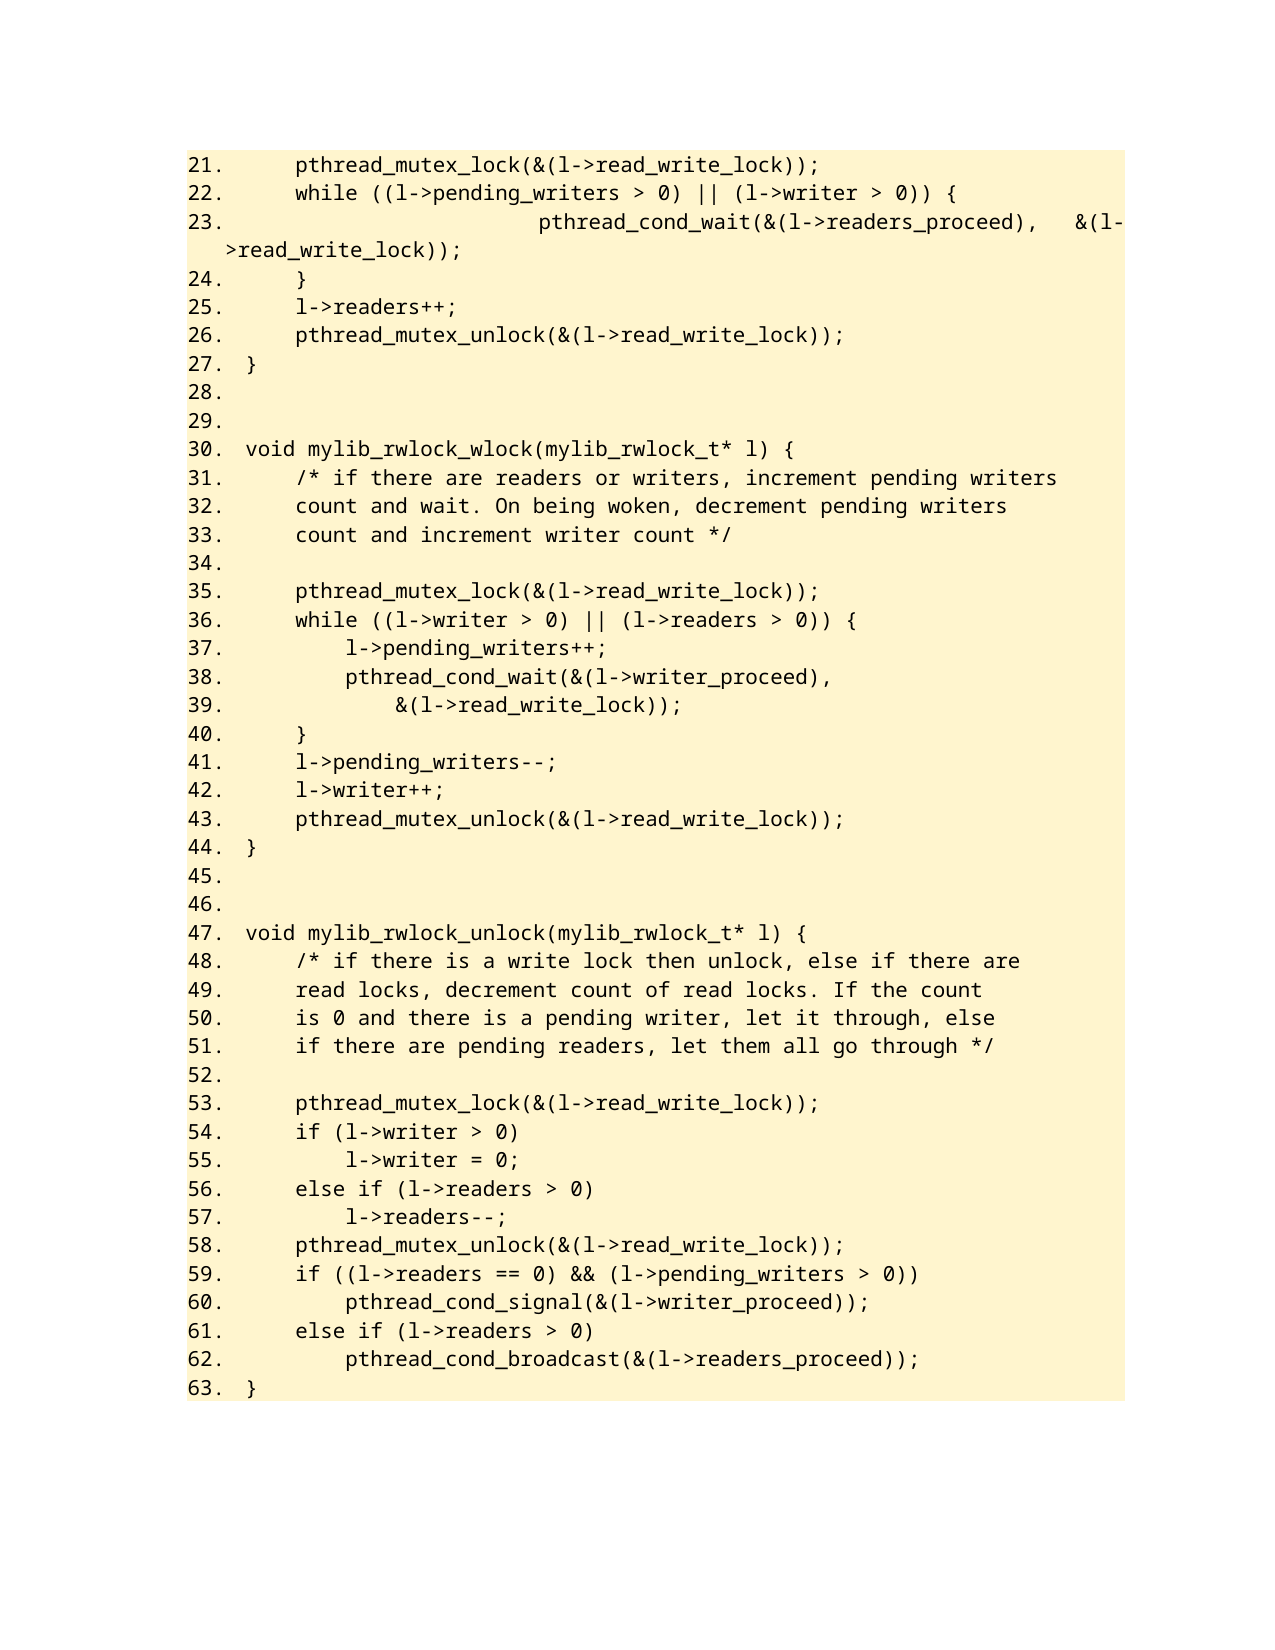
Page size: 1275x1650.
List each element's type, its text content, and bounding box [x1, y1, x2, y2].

list l->writer++; [187, 776, 1125, 804]
list else if (l->readers > 0) [187, 1174, 1125, 1202]
list &(l->read_write_lock)); [187, 690, 1125, 719]
list pthread_mutex_lock(&(l->read_write_lock)); [187, 577, 1125, 605]
list pthread_cond_wait(&(l->readers_proceed), &(l->read_write_lock)); [187, 207, 1125, 264]
list /* if there is a write lock then unlock, else if there are [187, 946, 1125, 975]
list } [187, 832, 1125, 861]
list /* if there are readers or writers, increment pending writers [187, 463, 1125, 491]
list read locks, decrement count of read locks. If the count [187, 975, 1125, 1003]
list count and wait. On being woken, decrement pending writers [187, 491, 1125, 520]
list pthread_mutex_unlock(&(l->read_write_lock)); [187, 321, 1125, 349]
list pthread_cond_broadcast(&(l->readers_proceed)); [187, 1344, 1125, 1373]
list pthread_mutex_lock(&(l->read_write_lock)); [187, 1088, 1125, 1117]
list pthread_cond_wait(&(l->writer_proceed), [187, 662, 1125, 690]
list void mylib_rwlock_wlock(mylib_rwlock_t* l) { [187, 434, 1125, 463]
list if there are pending readers, let them all go through */ [187, 1032, 1125, 1060]
list void mylib_rwlock_unlock(mylib_rwlock_t* l) { [187, 918, 1125, 946]
list count and increment writer count */ [187, 520, 1125, 548]
list pthread_mutex_unlock(&(l->read_write_lock)); [187, 1231, 1125, 1259]
list } [187, 1373, 1125, 1401]
list l->readers--; [187, 1202, 1125, 1231]
list l->pending_writers++; [187, 633, 1125, 662]
list } [187, 264, 1125, 292]
list l->writer = 0; [187, 1145, 1125, 1174]
list else if (l->readers > 0) [187, 1316, 1125, 1344]
list pthread_mutex_lock(&(l->read_write_lock)); [187, 150, 1125, 178]
list l->pending_writers--; [187, 747, 1125, 776]
list while ((l->pending_writers > 0) || (l->writer > 0)) { [187, 178, 1125, 207]
list if (l->writer > 0) [187, 1117, 1125, 1145]
list l->readers++; [187, 292, 1125, 321]
list while ((l->writer > 0) || (l->readers > 0)) { [187, 605, 1125, 633]
list is 0 and there is a pending writer, let it through, else [187, 1003, 1125, 1032]
list } [187, 349, 1125, 377]
list } [187, 719, 1125, 747]
list if ((l->readers == 0) && (l->pending_writers > 0)) [187, 1259, 1125, 1287]
list pthread_mutex_unlock(&(l->read_write_lock)); [187, 804, 1125, 832]
list pthread_cond_signal(&(l->writer_proceed)); [187, 1287, 1125, 1316]
